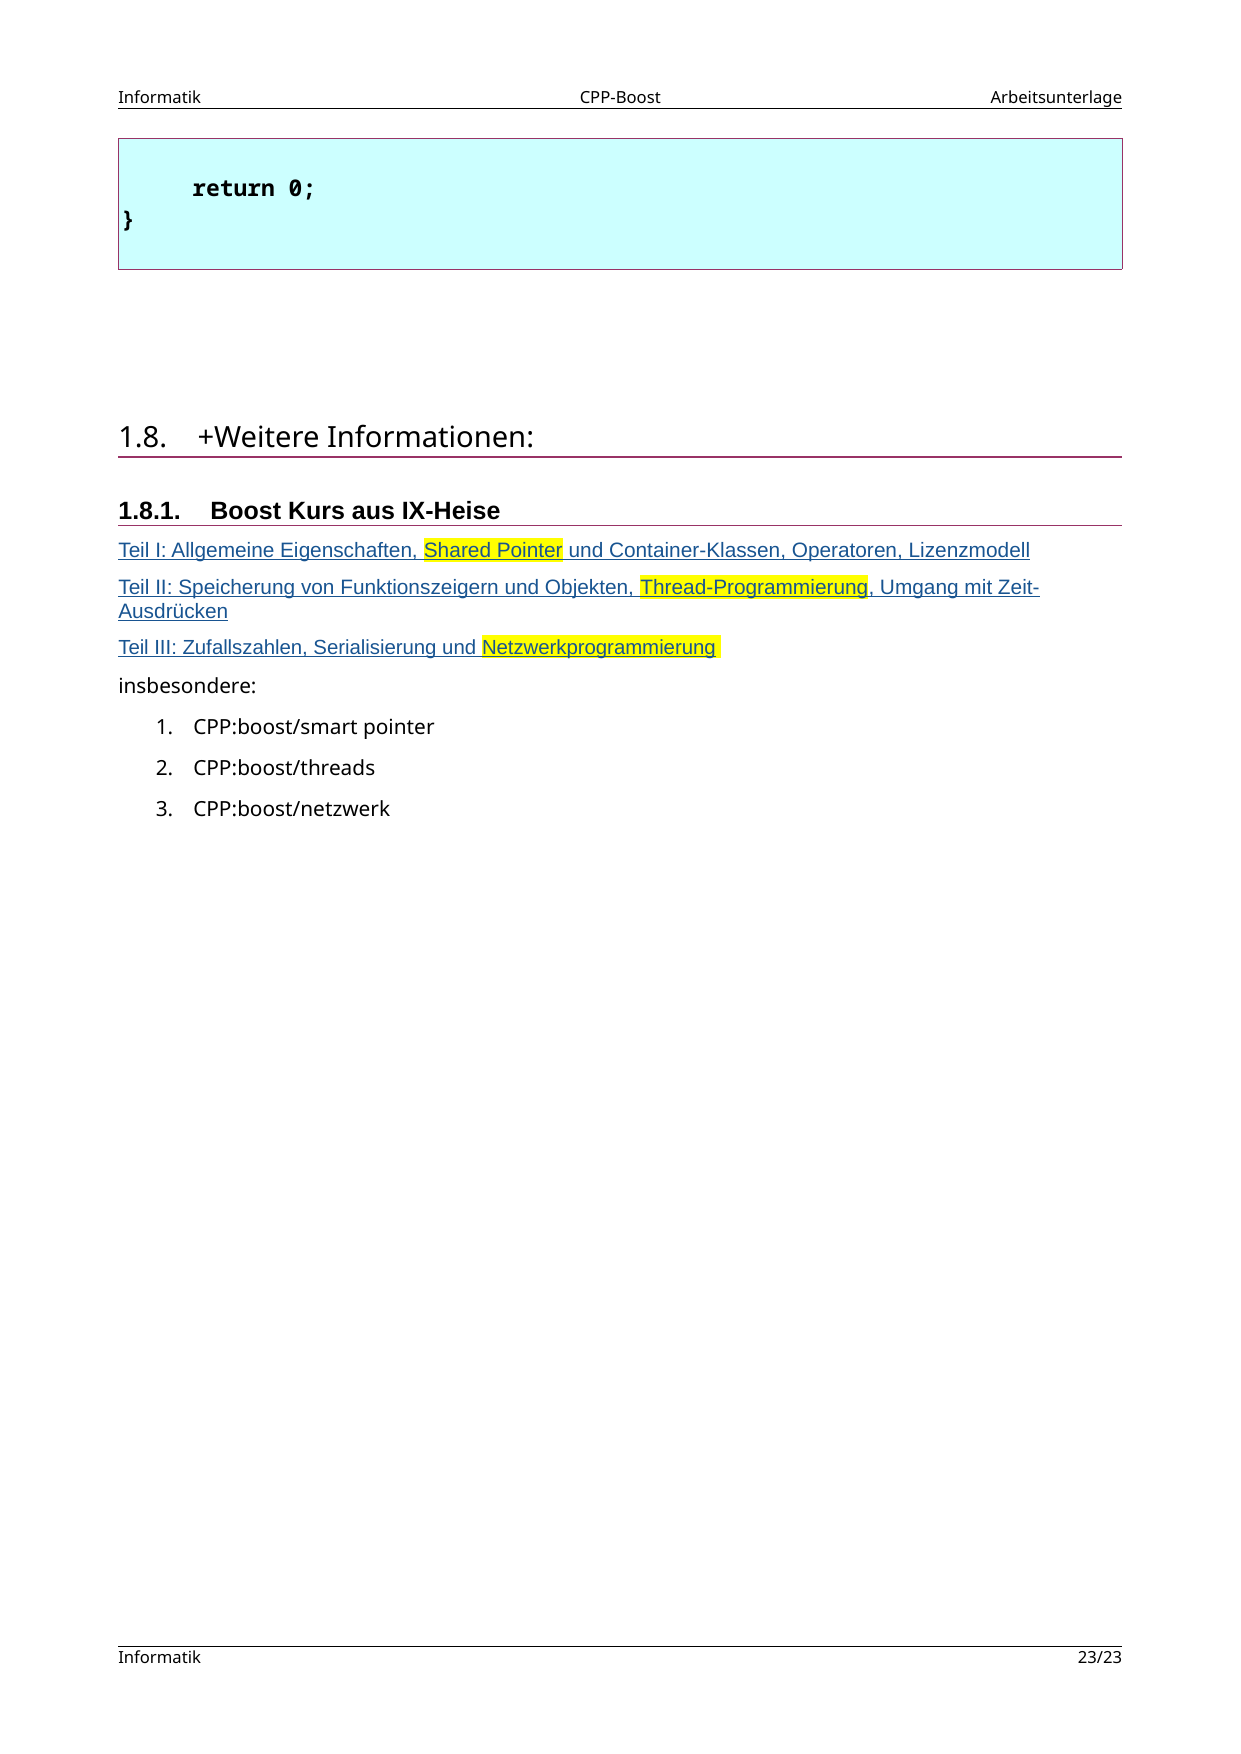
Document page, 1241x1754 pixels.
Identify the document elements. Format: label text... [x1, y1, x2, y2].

text Teil II: Speicherung von Funktionszeigern und Objekten, Thread-Programmierung, Umgang mit Zeit-Ausdrücken [118, 575, 1122, 623]
text insbesondere: [118, 671, 1122, 699]
subtitle +Weitere Informationen: [118, 417, 1122, 456]
text Teil I: Allgemeine Eigenschaften, Shared Pointer und Container-Klassen, Operatoren, Lizenzmodell [118, 538, 1122, 562]
subtitle Boost Kurs aus IX-Heise [118, 496, 1122, 525]
list CPP:boost/netzwerk [156, 794, 1122, 822]
text Teil III: Zufallszahlen, Serialisierung und Netzwerkprogrammierung [118, 635, 1122, 658]
list CPP:boost/threads [156, 753, 1122, 781]
text } [119, 200, 1122, 232]
list CPP:boost/smart pointer [156, 712, 1122, 740]
text return 0; [119, 169, 1122, 200]
